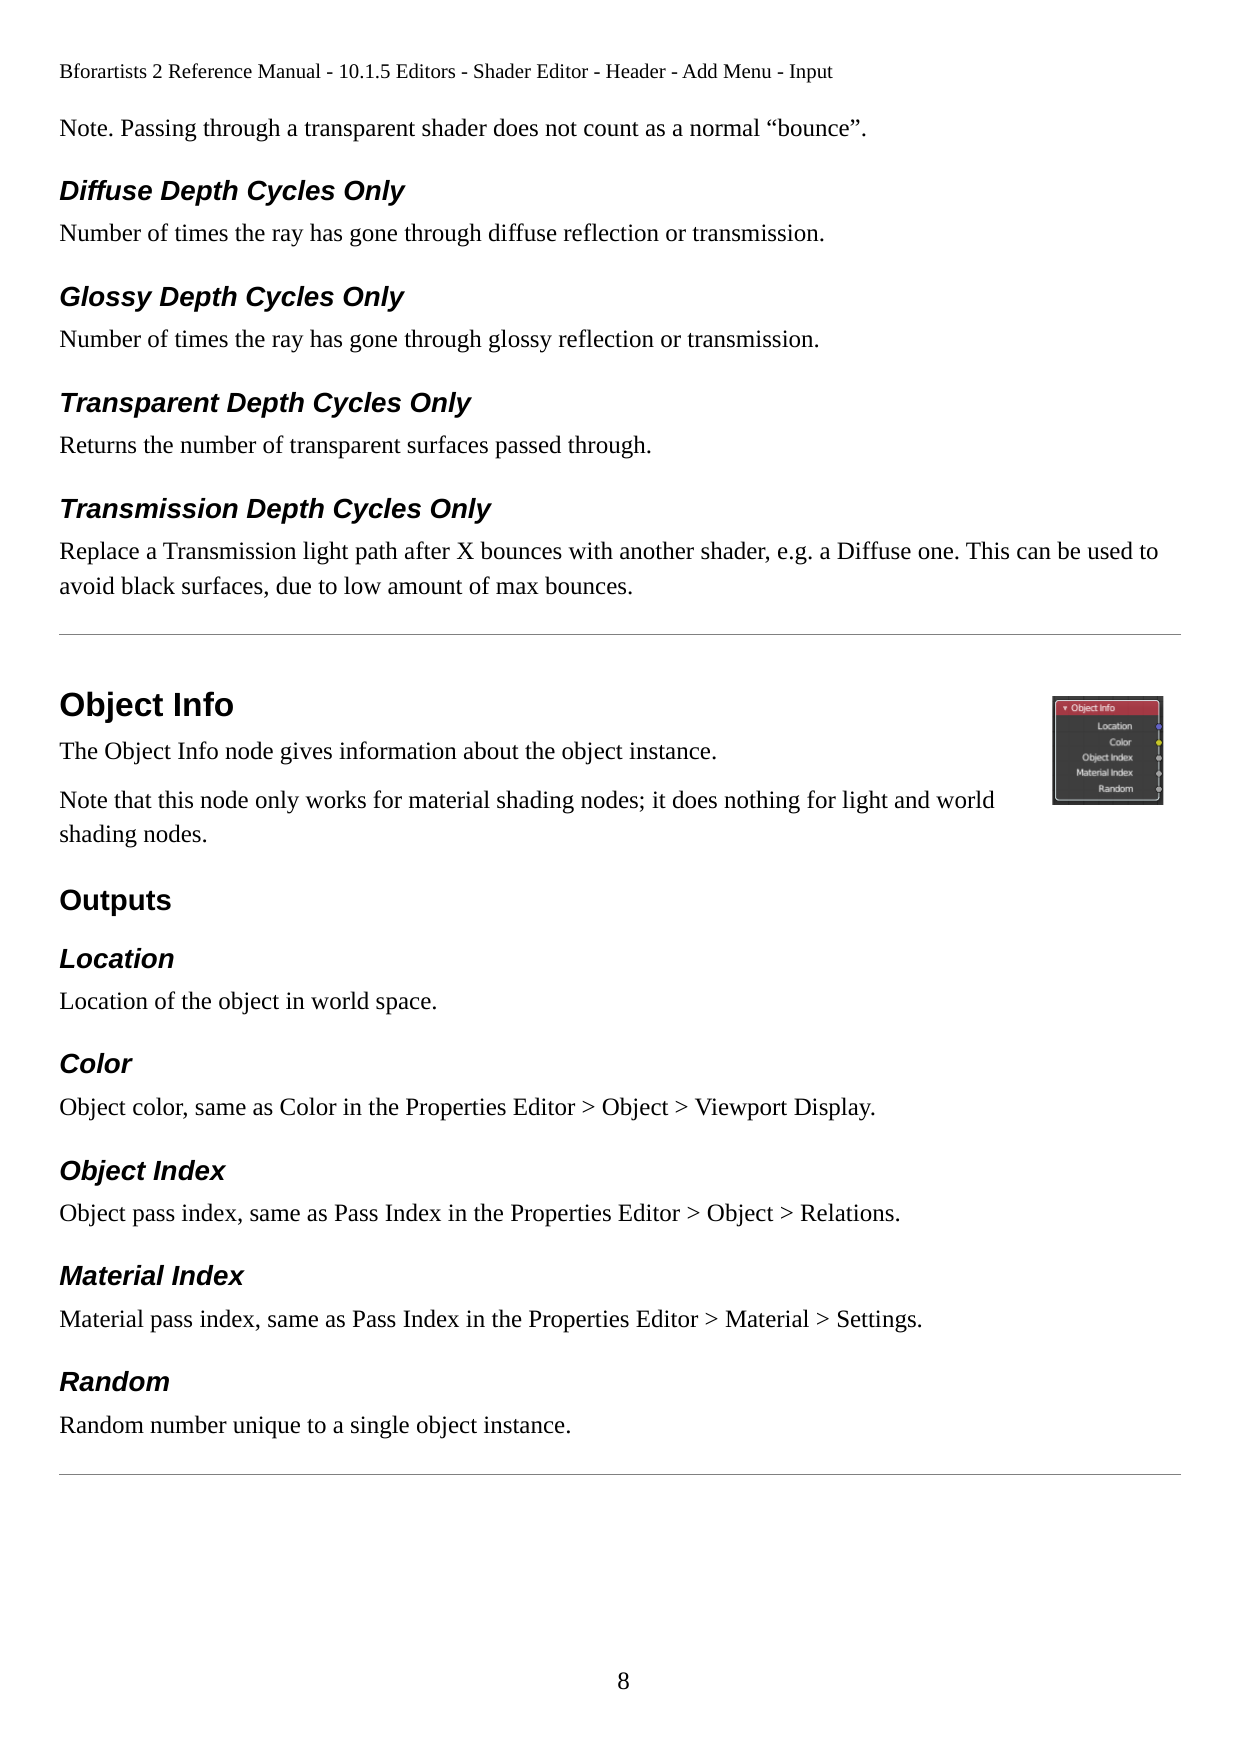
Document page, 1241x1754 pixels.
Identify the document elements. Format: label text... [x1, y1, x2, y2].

text Object pass index, same as Pass Index in the Properties Editor > Object > Relations. [59, 1198, 1181, 1227]
text Object color, same as Color in the Properties Editor > Object > Viewport Display. [59, 1092, 1181, 1121]
subtitle Location [59, 942, 1181, 974]
text Note. Passing through a transparent shader does not count as a normal “bounce”. [59, 113, 1181, 141]
text Number of times the ray has gone through diffuse reflection or transmission. [59, 218, 1181, 247]
subtitle Material Index [59, 1260, 1181, 1292]
subtitle Transparent Depth Cycles Only [59, 386, 1181, 418]
subtitle Glossy Depth Cycles Only [59, 280, 1181, 312]
text Location of the object in world space. [59, 986, 1181, 1015]
subtitle Transmission Depth Cycles Only [59, 492, 1181, 524]
subtitle Color [59, 1048, 1181, 1080]
text Replace a Transmission light path after X bounces with another shader, e.g. a Diffuse one. This can be used to avoid black surfaces, due to low amount of max bounces. [59, 536, 1181, 599]
text The Object Info node gives information about the object instance. [59, 736, 1052, 765]
text Material pass index, same as Pass Index in the Properties Editor > Material > Settings. [59, 1304, 1181, 1333]
subtitle Object Index [59, 1154, 1181, 1186]
subtitle Object Info [59, 685, 1181, 723]
text Number of times the ray has gone through glossy reflection or transmission. [59, 324, 1181, 353]
text Note that this node only works for material shading nodes; it does nothing for light and world shading nodes. [59, 785, 1181, 848]
text Returns the number of transparent surfaces passed through. [59, 430, 1181, 459]
text Random number unique to a single object instance. [59, 1410, 1181, 1439]
subtitle Outputs [59, 883, 1181, 917]
subtitle Random [59, 1366, 1181, 1398]
picture [1052, 696, 1164, 805]
subtitle Diffuse Depth Cycles Only [59, 174, 1181, 206]
